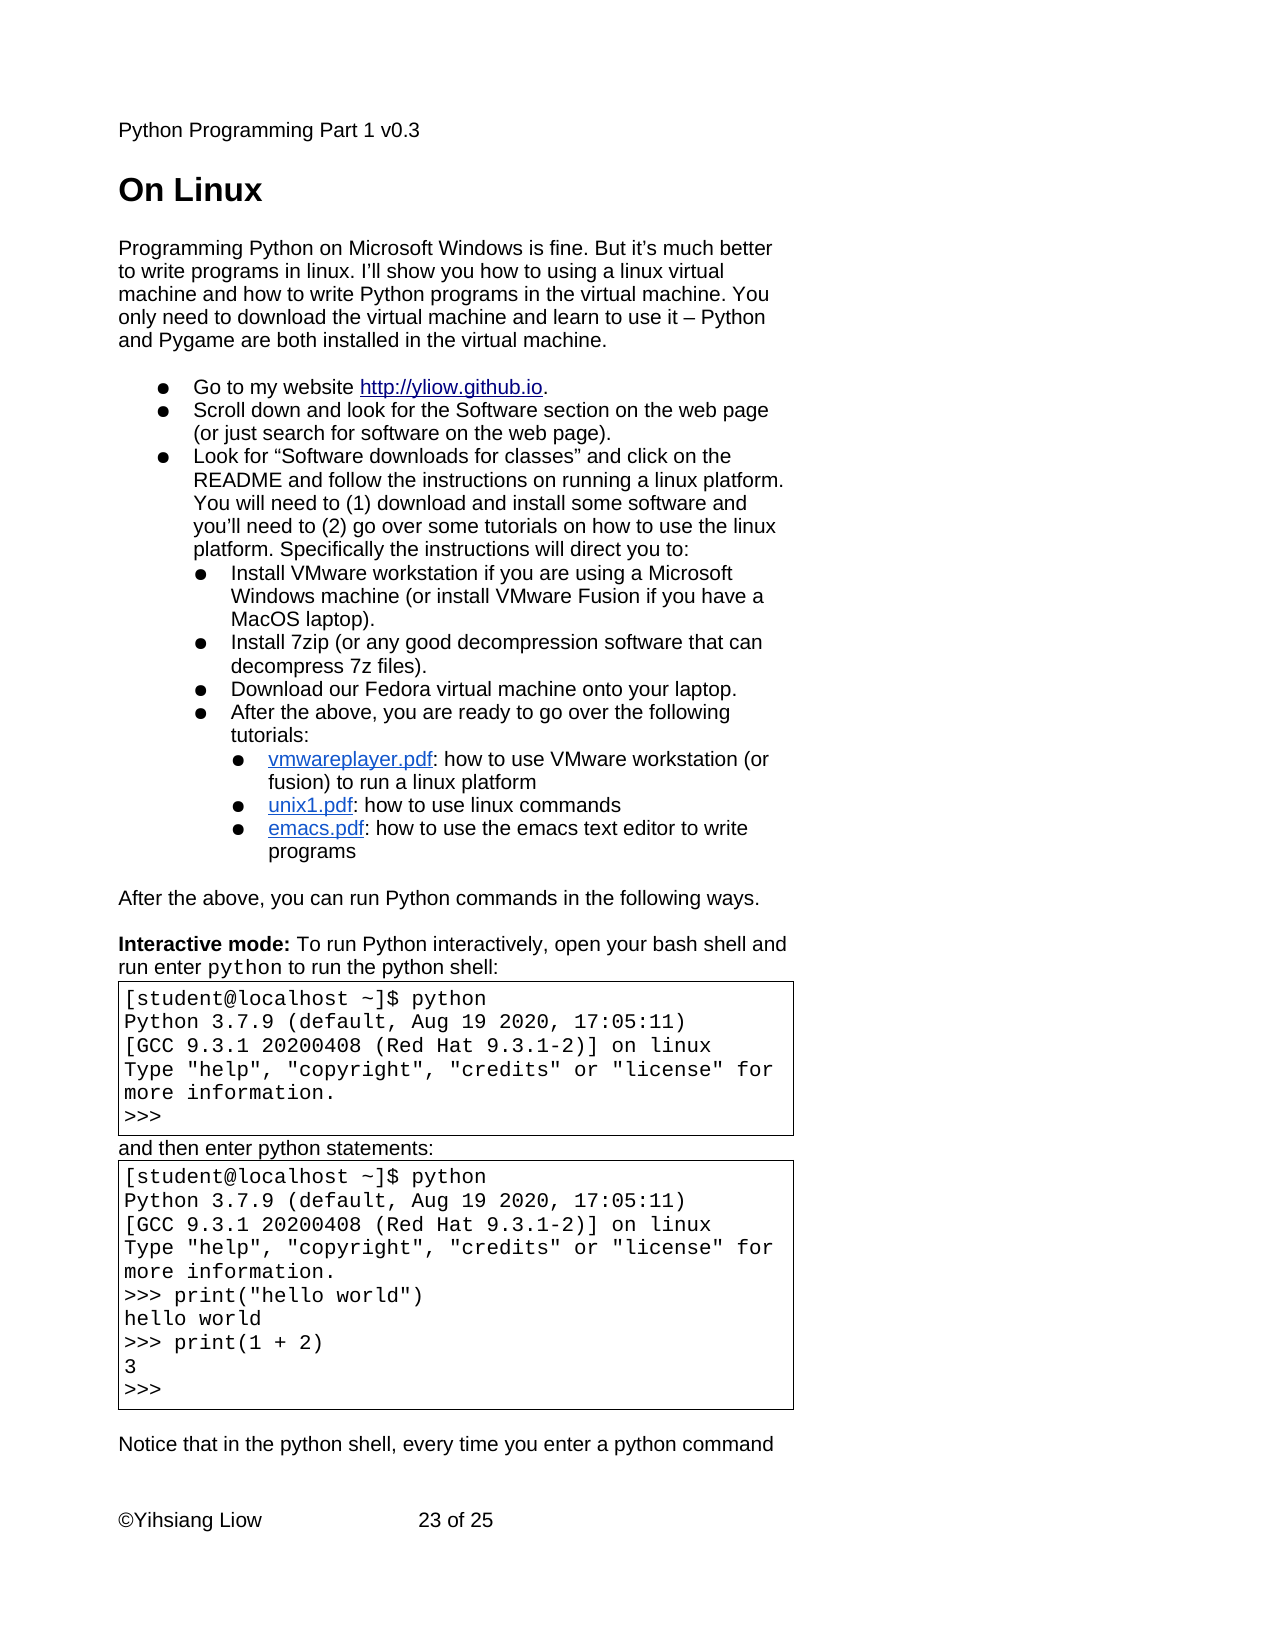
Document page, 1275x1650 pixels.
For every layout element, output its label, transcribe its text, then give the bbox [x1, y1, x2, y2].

text After the above, you can run Python commands in the following ways. [118, 886, 793, 909]
text Programming Python on Microsoft Windows is fine. But it’s much better to write programs in linux. I’ll show you how to using a linux virtual machine and how to write Python programs in the virtual machine. You only need to download the virtual machine and learn to use it – Python and Pygame are both installed in the virtual machine. [118, 236, 793, 352]
table_header [student@localhost ~]$ python Python 3.7.9 (default, Aug 19 2020, 17:05:11) [GCC 9.3.1 20200408 (Red Hat 9.3.1-2)] on linux Type "help", "copyright", "credits" or "license" for more information. >>> print("hello world") hello world >>> print(1 + 2) 3 >>> [119, 1161, 793, 1409]
list Install VMware workstation if you are using a Microsoft Windows machine (or install VMware Fusion if you have a MacOS laptop). [193, 561, 793, 631]
list Go to my website http://yliow.github.io. [156, 375, 793, 399]
list Look for “Software downloads for classes” and click on the README and follow the instructions on running a linux platform. You will need to (1) download and install some software and you’ll need to (2) go over some tutorials on how to use the linux platform. Specifically the instructions will direct you to: [156, 445, 793, 561]
list Scroll down and look for the Software section on the web page (or just search for software on the web page). [156, 399, 793, 445]
table_header [student@localhost ~]$ python Python 3.7.9 (default, Aug 19 2020, 17:05:11) [GCC 9.3.1 20200408 (Red Hat 9.3.1-2)] on linux Type "help", "copyright", "credits" or "license" for more information. >>> [119, 982, 793, 1135]
list vmwareplayer.pdf: how to use VMware workstation (or fusion) to run a linux platform [231, 747, 793, 793]
list Download our Fedora virtual machine onto your laptop. [193, 677, 793, 701]
text Interactive mode: To run Python interactively, open your bash shell and run enter python to run the python shell: [118, 933, 793, 981]
list Install 7zip (or any good decompression software that can decompress 7z files). [193, 631, 793, 677]
text and then enter python statements: [118, 1136, 793, 1160]
text On Linux [118, 171, 793, 208]
list unix1.pdf: how to use linux commands [231, 793, 793, 817]
text Notice that in the python shell, every time you enter a python command [118, 1433, 793, 1456]
list emacs.pdf: how to use the emacs text editor to write programs [231, 817, 793, 863]
list After the above, you are ready to go over the following tutorials: [193, 701, 793, 747]
